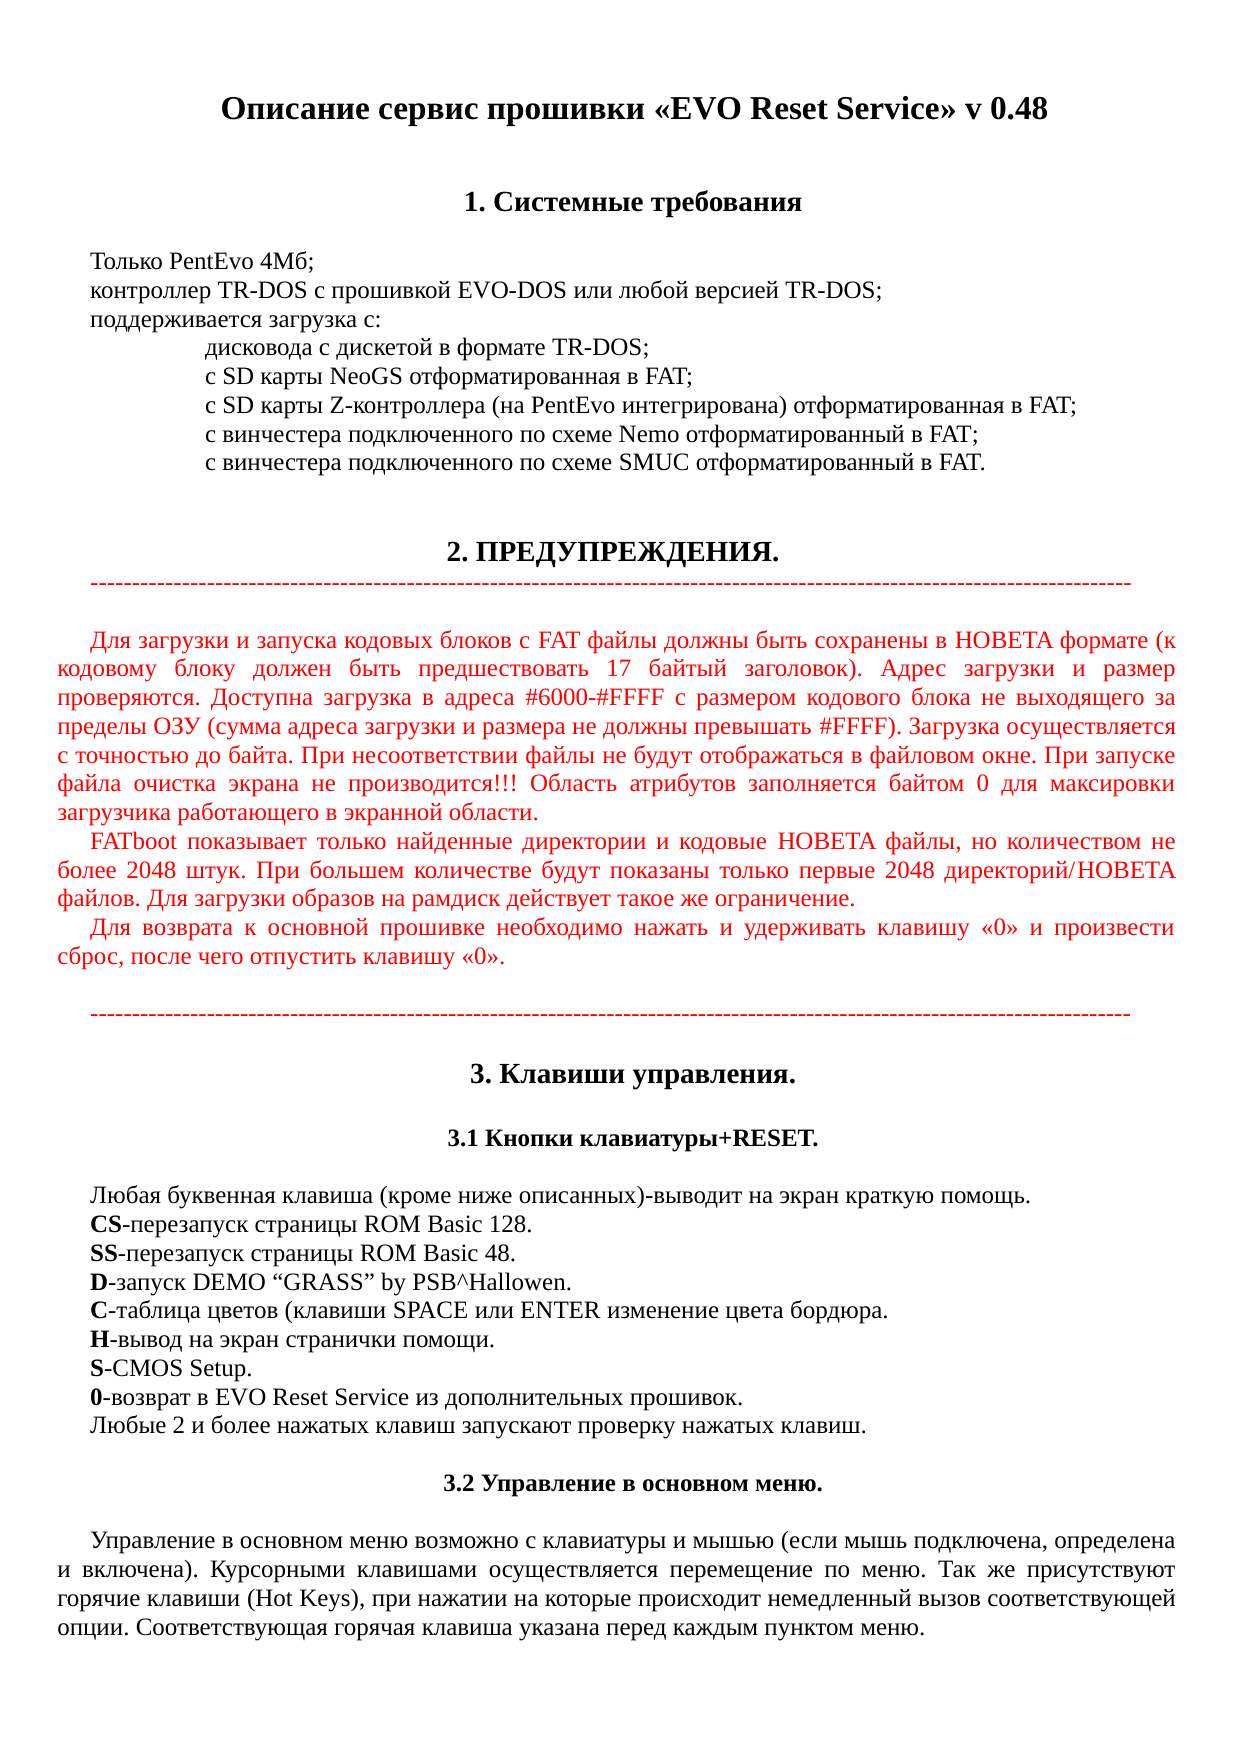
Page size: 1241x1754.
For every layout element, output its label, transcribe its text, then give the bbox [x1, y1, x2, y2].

text контроллер TR-DOS с прошивкой EVO-DOS или любой версией TR-DOS; [57, 275, 1176, 304]
text S-CMOS Setup. [57, 1353, 1176, 1382]
text Любая буквенная клавиша (кроме ниже описанных)-выводит на экран краткую помощь. [57, 1181, 1176, 1209]
text Для возврата к основной прошивке необходимо нажать и удерживать клавишу «0» и произвести сброс, после чего отпустить клавишу «0». [57, 912, 1176, 970]
text Только PentEvo 4Мб; [57, 246, 1176, 275]
text поддерживается загрузка с: [57, 304, 1176, 332]
text 2. ПРЕДУПРЕЖДЕНИЯ. [57, 534, 1176, 567]
text 1. Системные требования [57, 184, 1176, 217]
text SS-перезапуск страницы ROM Basic 48. [57, 1238, 1176, 1267]
text C-таблица цветов (клавиши SPACE или ENTER изменение цвета бордюра. [57, 1296, 1176, 1324]
text Управление в основном меню возможно с клавиатуры и мышью (если мышь подключена, определена и включена). Курсорными клавишами осуществляется перемещение по меню. Так же присутствуют горячие клавиши (Hot Keys), при нажатии на которые происходит немедленный вызов соответствующей опции. Соответствующая горячая клавиша указана перед каждым пунктом меню. [57, 1526, 1176, 1641]
text CS-перезапуск страницы ROM Basic 128. [57, 1209, 1176, 1238]
text H-вывод на экран странички помощи. [57, 1324, 1176, 1353]
text FATboot показывает только найденные директории и кодовые HOBETA файлы, но количеством не более 2048 штук. При большем количестве будут показаны только первые 2048 директорий/HOBETA файлов. Для загрузки образов на рамдиск действует такое же ограничение. [57, 826, 1176, 912]
text ----------------------------------------------------------------------------------------------------------------------------- [57, 998, 1176, 1027]
text c SD карты NeoGS отформатированная в FAT; [57, 361, 1176, 390]
text дисковода с дискетой в формате TR-DOS; [57, 332, 1176, 361]
text с SD карты Z-контроллера (на PentEvo интегрирована) отформатированная в FAT; [57, 390, 1176, 419]
text D-запуск DEMO “GRASS” by PSB^Hallowen. [57, 1267, 1176, 1296]
text Любые 2 и более нажатых клавиш запускают проверку нажатых клавиш. [57, 1411, 1176, 1439]
text 3.2 Управление в основном меню. [57, 1468, 1176, 1497]
text 0-возврат в EVO Reset Service из дополнительных прошивок. [57, 1382, 1176, 1411]
text Описание сервис прошивки «EVO Reset Service» v 0.48 [57, 88, 1176, 126]
text 3. Клавиши управления. [57, 1056, 1176, 1089]
text с винчестера подключенного по схеме SMUC отформатированный в FAT. [57, 447, 1176, 476]
text Для загрузки и запуска кодовых блоков с FAT файлы должны быть сохранены в HOBETA формате (к кодовому блоку должен быть предшествовать 17 байтый заголовок). Адрес загрузки и размер проверяются. Доступна загрузка в адреса #6000-#FFFF с размером кодового блока не выходящего за пределы ОЗУ (сумма адреса загрузки и размера не должны превышать #FFFF). Загрузка осуществляется с точностью до байта. При несоответствии файлы не будут отображаться в файловом окне. При запуске файла очистка экрана не производится!!! Область атрибутов заполняется байтом 0 для максировки загрузчика работающего в экранной области. [57, 625, 1176, 826]
text ----------------------------------------------------------------------------------------------------------------------------- [57, 567, 1176, 596]
text 3.1 Кнопки клавиатуры+RESET. [57, 1123, 1176, 1152]
text с винчестера подключенного по схеме Nemo отформатированный в FAT; [57, 419, 1176, 447]
